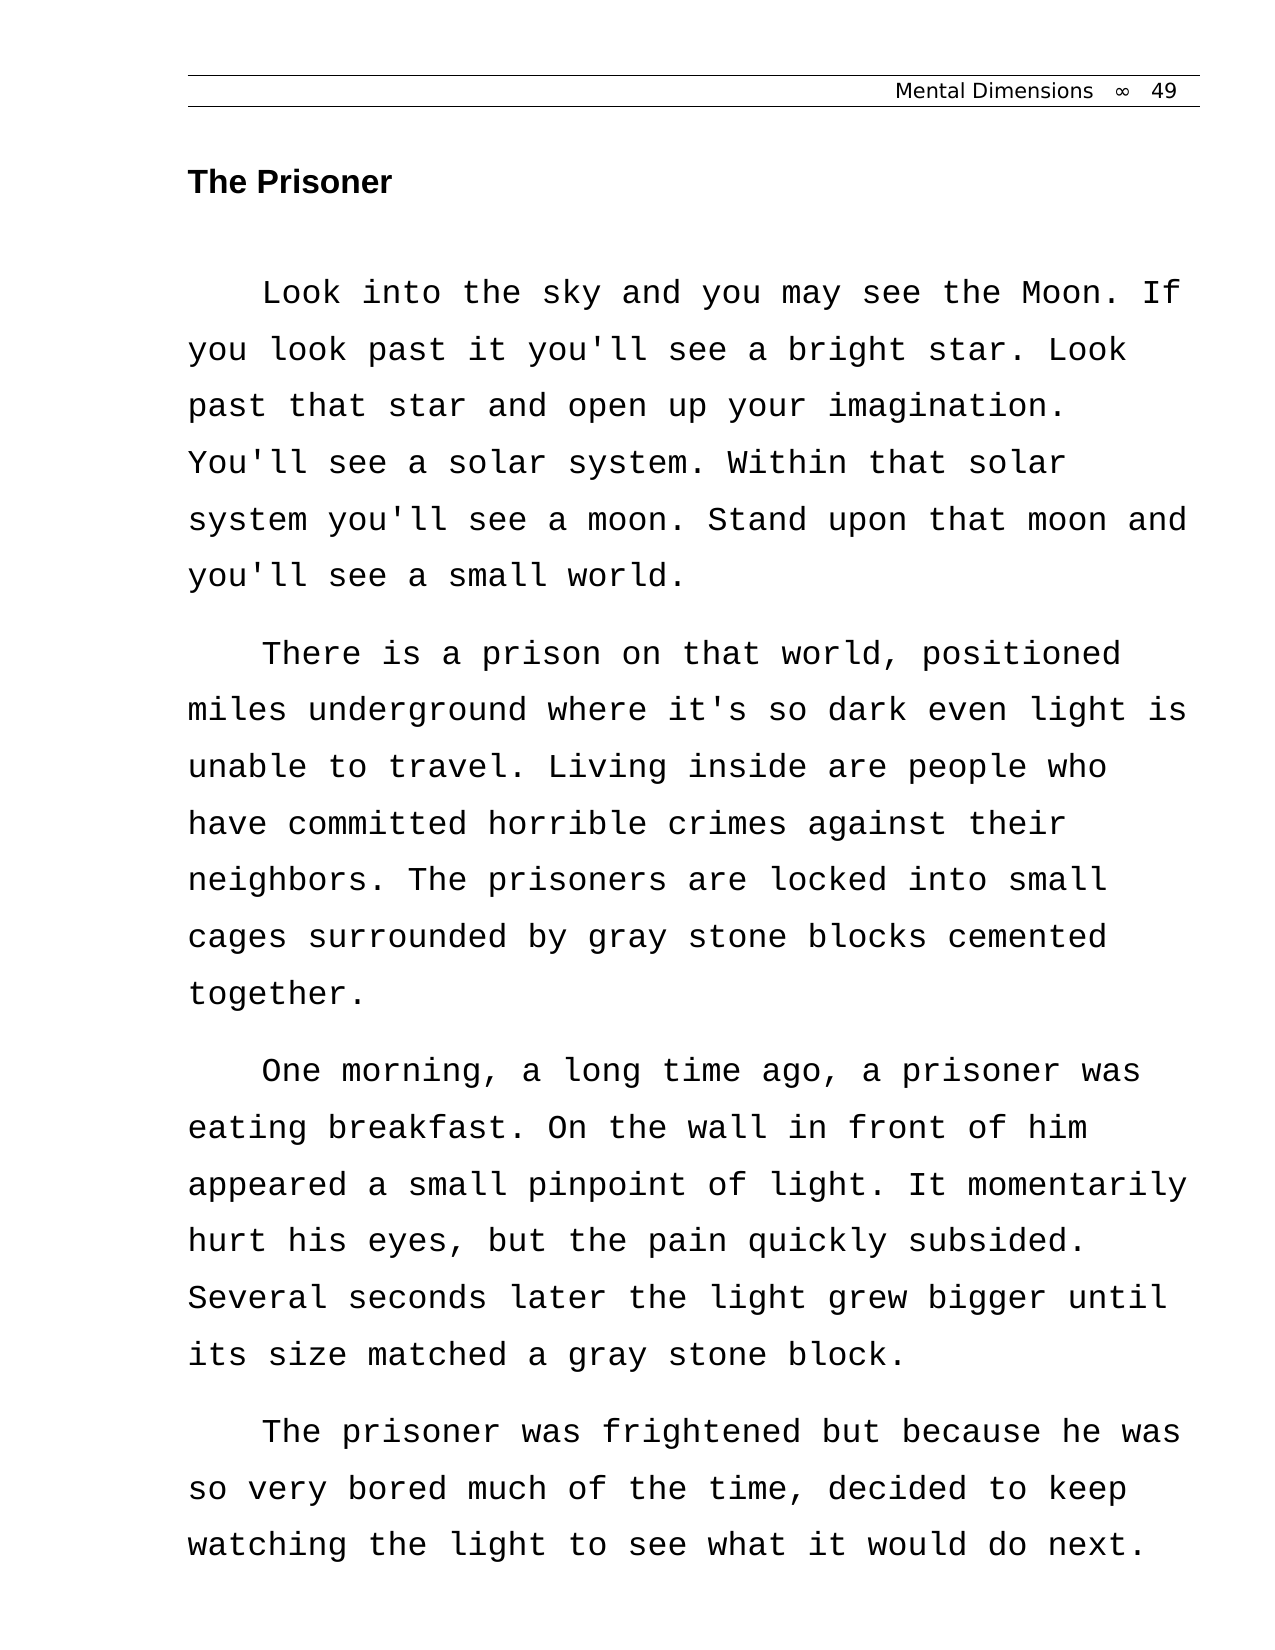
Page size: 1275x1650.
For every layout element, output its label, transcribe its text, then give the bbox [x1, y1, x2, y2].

text There is a prison on that world, positioned miles underground where it's so dark even light is unable to travel. Living inside are people who have committed horrible crimes against their neighbors. The prisoners are locked into small cages surrounded by gray stone blocks cemented together. [187, 636, 1200, 1014]
text The prisoner was frightened but because he was so very bored much of the time, decided to keep watching the light to see what it would do next. [187, 1415, 1200, 1566]
subtitle The Prisoner [187, 162, 1200, 200]
text Look into the sky and you may see the Moon. If you look past it you'll see a bright star. Look past that star and open up your imagination. You'll see a solar system. Within that solar system you'll see a moon. Stand upon that moon and you'll see a small world. [187, 276, 1200, 597]
text One morning, a long time ago, a prisoner was eating breakfast. On the wall in front of him appeared a small pinpoint of light. It momentarily hurt his eyes, but the pain quickly subsided. Several seconds later the light grew bigger until its size matched a gray stone block. [187, 1054, 1200, 1375]
